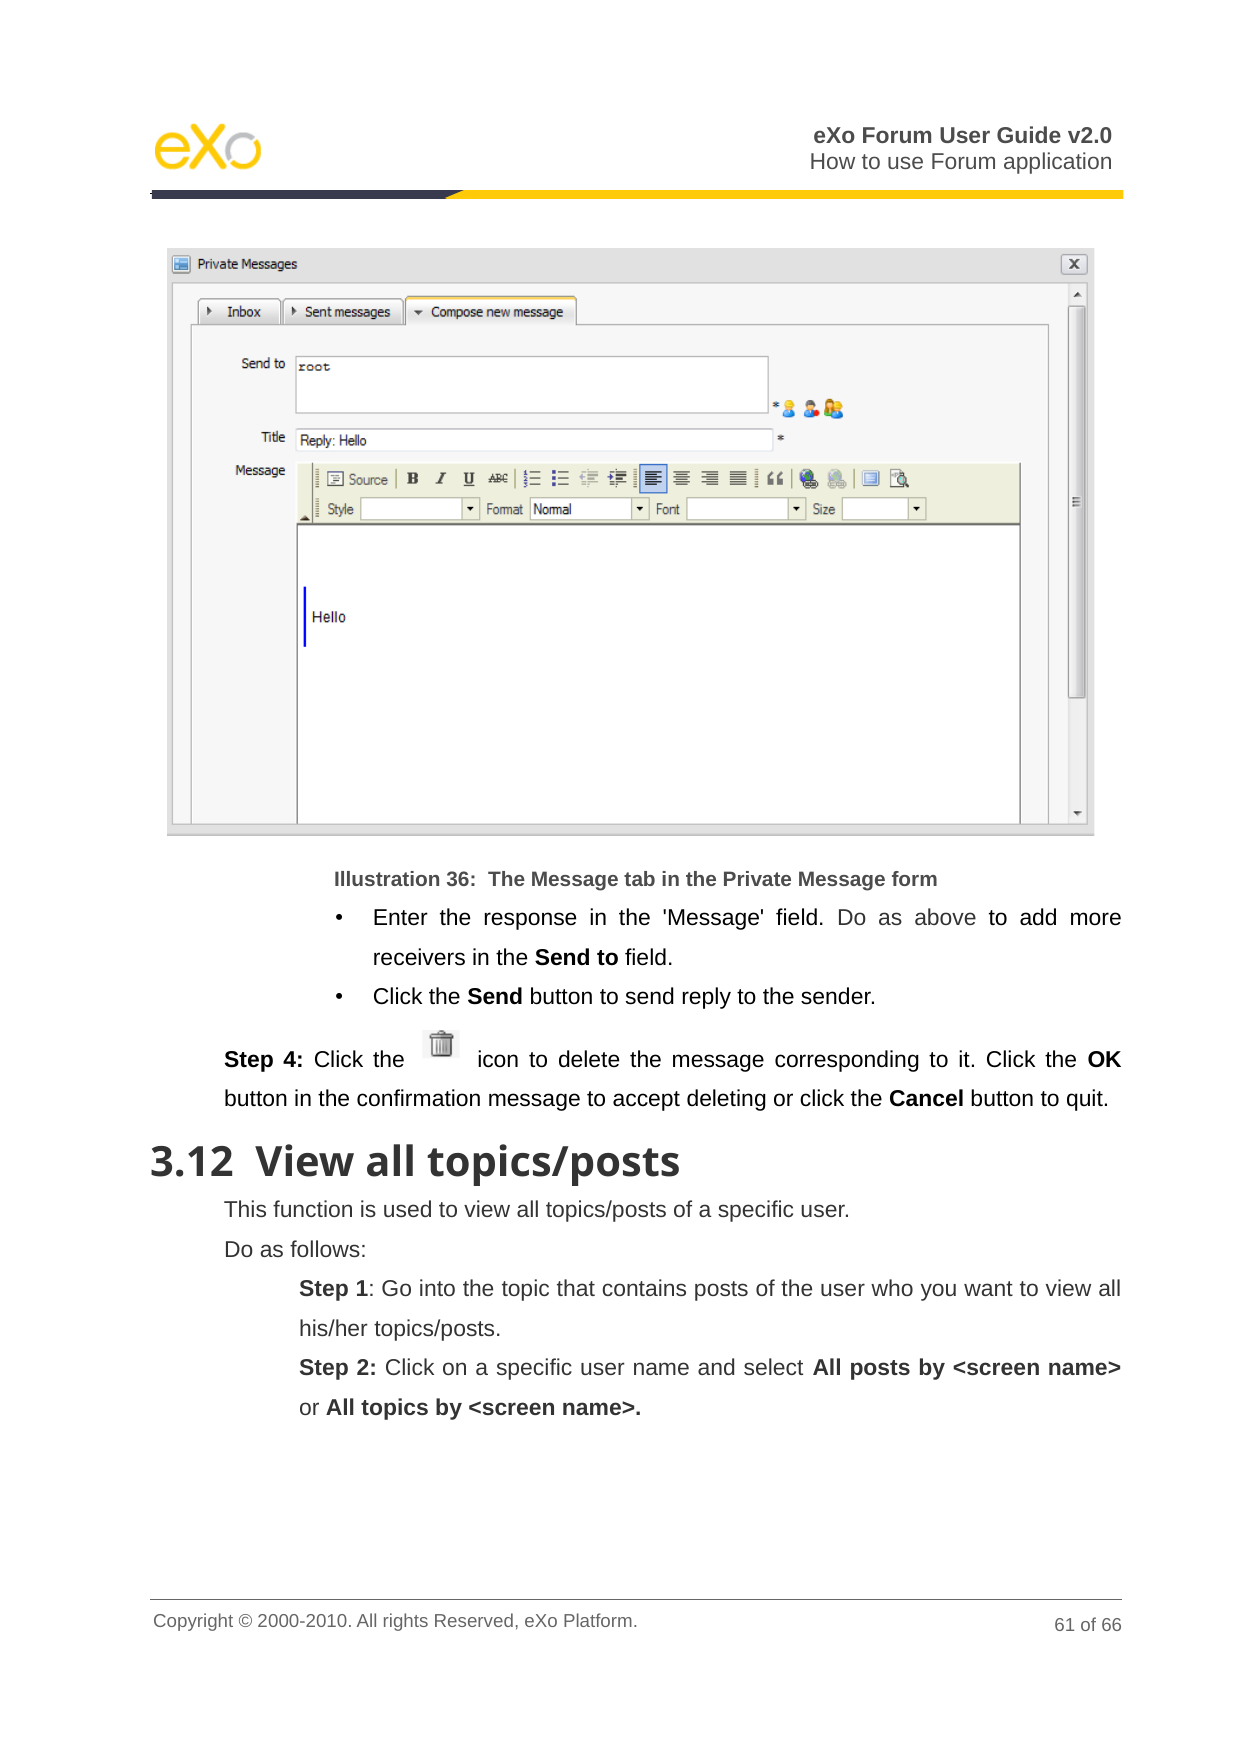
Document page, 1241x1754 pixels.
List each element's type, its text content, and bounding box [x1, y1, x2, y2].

list Enter the response in the 'Message' field. Do as above to add more receivers in the Send to field. [153, 223, 1122, 970]
subtitle View all topics/posts [150, 1132, 1122, 1189]
picture [155, 123, 262, 170]
list Step 4: Click the icon to delete the message corresponding to it. Click the OK button in the confirmation message to accept deleting or click the Cancel button to quit. [224, 1022, 1122, 1112]
list Step 2: Click on a specific user name and select All posts by <screen name> or All topics by <screen name>. [261, 1354, 1122, 1420]
text This function is used to view all topics/posts of a specific user. [150, 1196, 1122, 1223]
picture [422, 1030, 460, 1060]
list Step 1: Go into the topic that contains posts of the user who you want to view all his/her topics/posts. [261, 1275, 1122, 1341]
text Do as follows: [224, 1236, 1122, 1262]
list Illustration 36: The Message tab in the Private Message form [153, 298, 1119, 891]
list Click the Send button to send reply to the sender. [335, 983, 1122, 1009]
picture [167, 248, 1095, 836]
picture [151, 190, 1124, 199]
